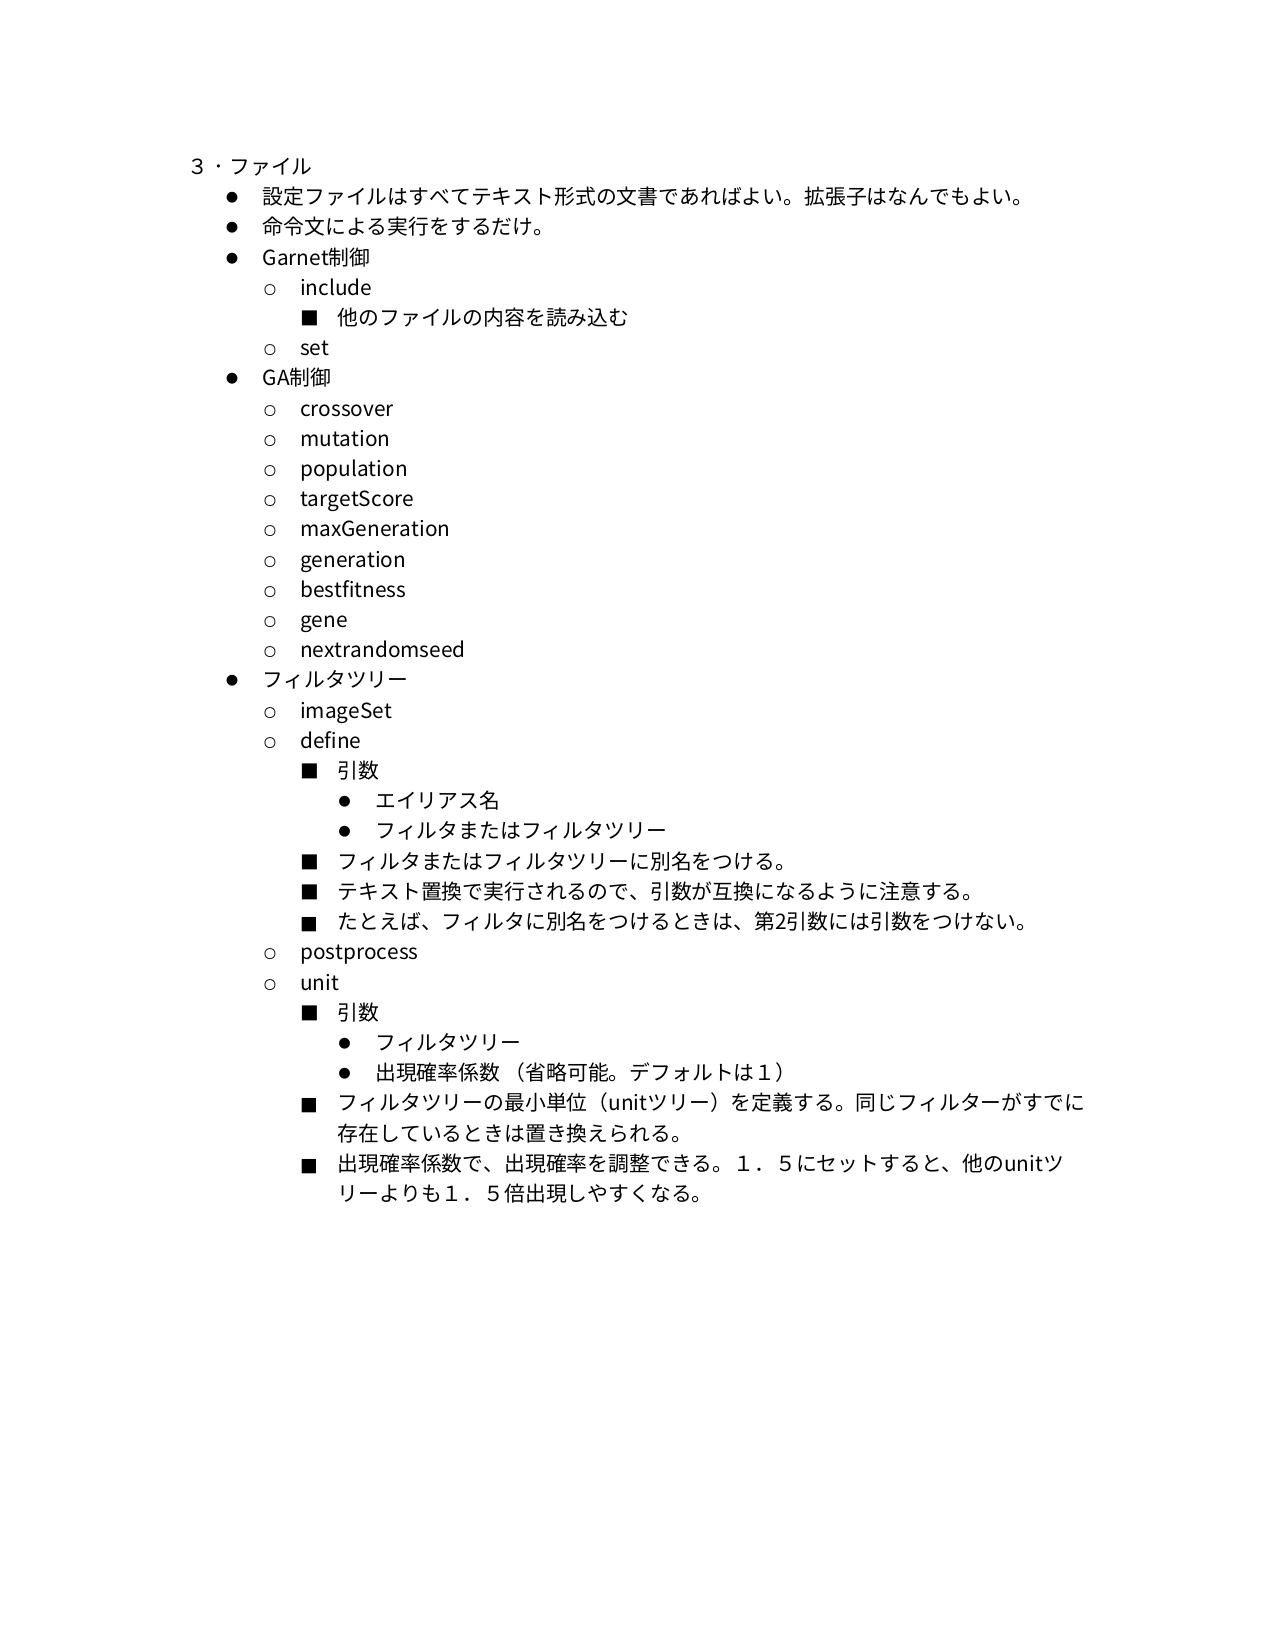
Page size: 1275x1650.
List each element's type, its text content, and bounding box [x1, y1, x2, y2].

list 設定ファイルはすべてテキスト形式の文書であればよい。拡張子はなんでもよい。 [225, 180, 1087, 211]
list include [262, 271, 1087, 301]
list define [262, 724, 1087, 754]
list フィルタツリーの最小単位（unitツリー）を定義する。同じフィルターがすでに存在しているときは置き換えられる。 [300, 1087, 1087, 1147]
list postprocess [262, 936, 1087, 966]
list bestfitness [262, 573, 1087, 603]
list 出現確率係数で、出現確率を調整できる。１．５にセットすると、他のunitツリーよりも１．５倍出現しやすくなる。 [300, 1147, 1087, 1207]
list 出現確率係数 （省略可能。デフォルトは１） [337, 1056, 1087, 1087]
list フィルタまたはフィルタツリー [337, 815, 1087, 845]
list crossover [262, 392, 1087, 422]
list フィルタツリー [225, 664, 1087, 694]
list 引数 [300, 754, 1087, 784]
list GA制御 [225, 362, 1087, 392]
list 他のファイルの内容を読み込む [300, 301, 1087, 331]
list unit [262, 966, 1087, 996]
list フィルタまたはフィルタツリーに別名をつける。 [300, 845, 1087, 875]
list maxGeneration [262, 513, 1087, 543]
list generation [262, 543, 1087, 573]
list population [262, 452, 1087, 482]
list nextrandomseed [262, 633, 1087, 664]
list imageSet [262, 694, 1087, 724]
list 引数 [300, 996, 1087, 1026]
list 命令文による実行をするだけ。 [225, 211, 1087, 241]
list テキスト置換で実行されるので、引数が互換になるように注意する。 [300, 875, 1087, 905]
list set [262, 331, 1087, 362]
list gene [262, 603, 1087, 633]
list エイリアス名 [337, 784, 1087, 815]
list targetScore [262, 482, 1087, 513]
list フィルタツリー [337, 1026, 1087, 1056]
list Garnet制御 [225, 241, 1087, 271]
text ３．ファイル [187, 150, 1087, 180]
list mutation [262, 422, 1087, 452]
list たとえば、フィルタに別名をつけるときは、第2引数には引数をつけない。 [300, 905, 1087, 936]
